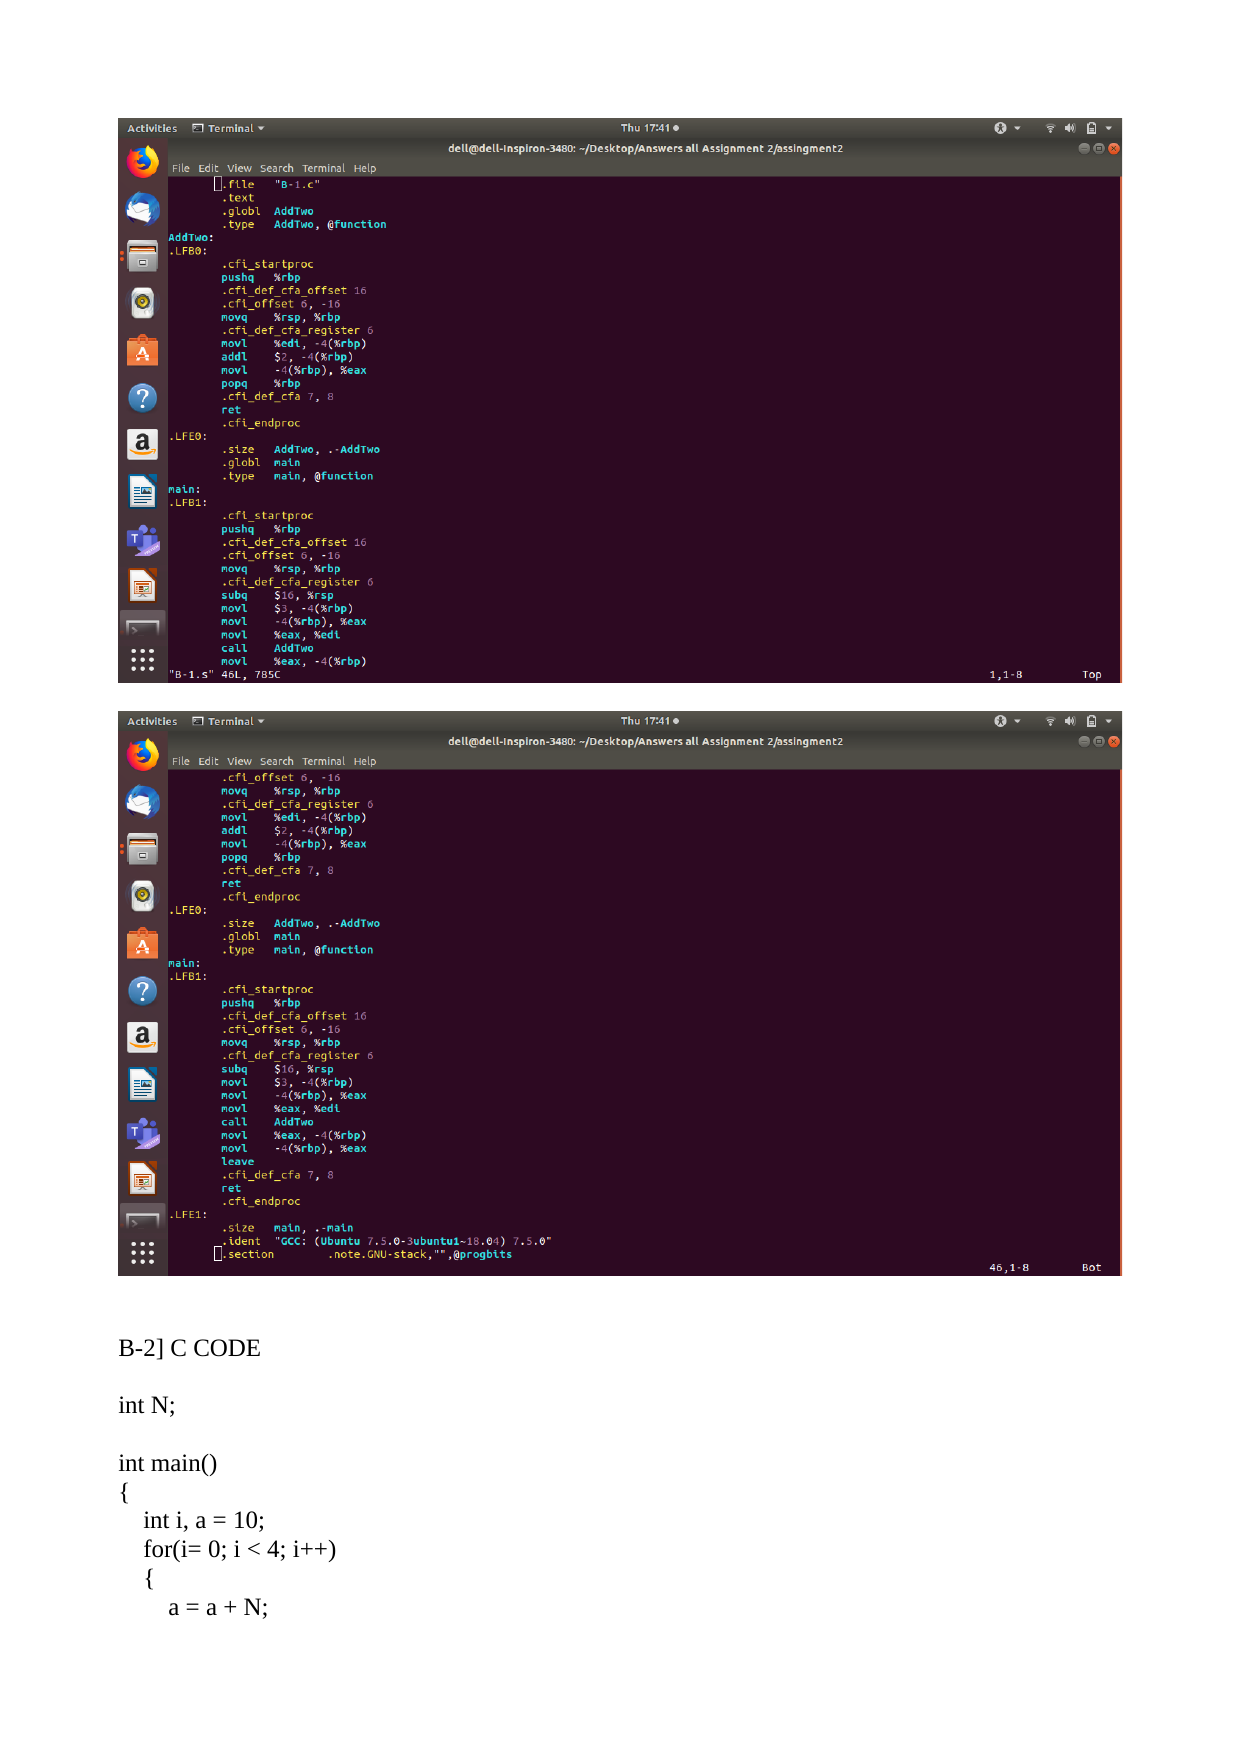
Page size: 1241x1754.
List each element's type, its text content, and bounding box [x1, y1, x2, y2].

picture [118, 118, 1123, 683]
text a = a + N; [118, 1592, 1122, 1621]
text int main() [118, 1448, 1122, 1477]
text { [118, 1563, 1122, 1592]
text B-2] C CODE [118, 1333, 1122, 1362]
text for(i= 0; i < 4; i++) [118, 1534, 1122, 1563]
text { [118, 1477, 1122, 1506]
picture [118, 711, 1123, 1276]
text int i, a = 10; [118, 1506, 1122, 1534]
text int N; [118, 1391, 1122, 1419]
